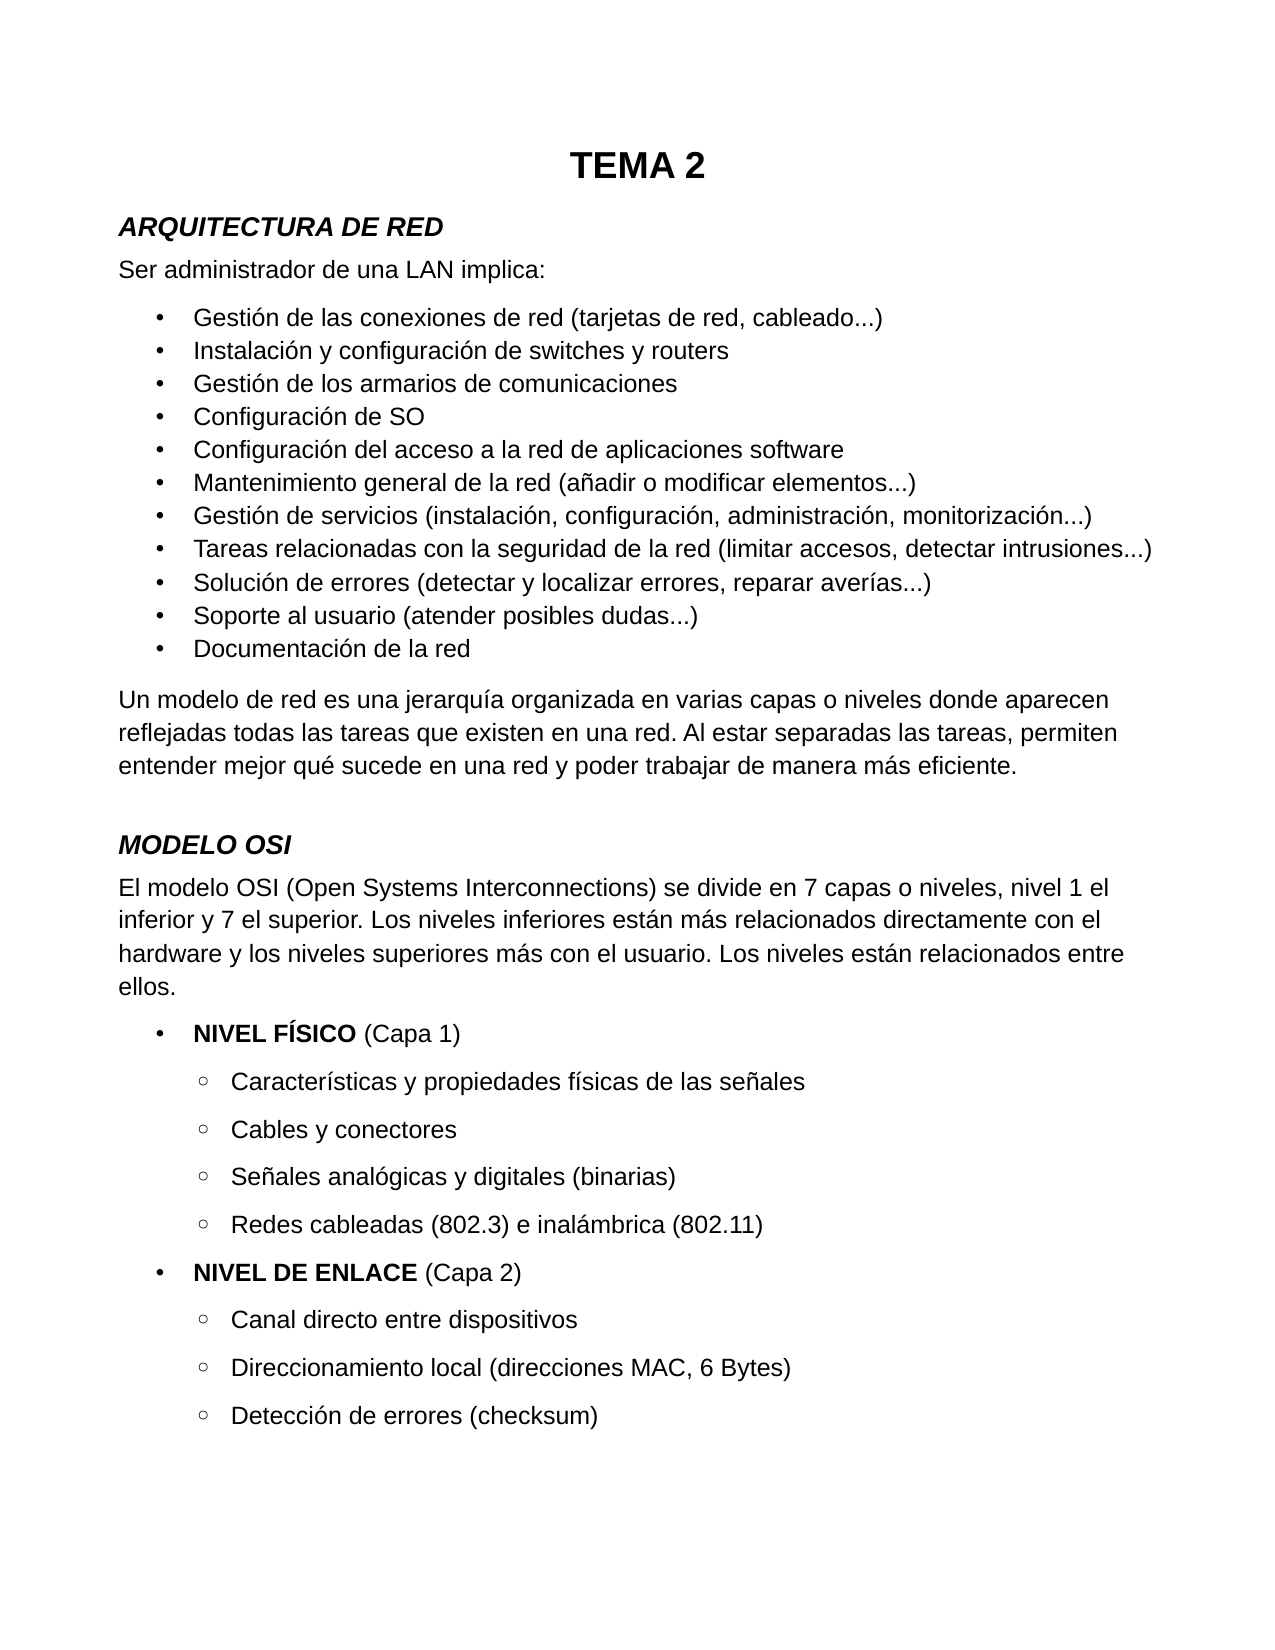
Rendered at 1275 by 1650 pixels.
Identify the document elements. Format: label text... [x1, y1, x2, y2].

list Soporte al usuario (atender posibles dudas...) [156, 601, 1157, 629]
list Gestión de las conexiones de red (tarjetas de red, cableado...) [156, 303, 1157, 331]
subtitle ARQUITECTURA DE RED [118, 211, 1157, 242]
list NIVEL FÍSICO (Capa 1) [156, 1019, 1157, 1048]
text Ser administrador de una LAN implica: [118, 255, 1157, 284]
list Señales analógicas y digitales (binarias) [193, 1162, 1157, 1191]
list Redes cableadas (802.3) e inalámbrica (802.11) [193, 1210, 1157, 1239]
list Solución de errores (detectar y localizar errores, reparar averías...) [156, 568, 1157, 596]
list Documentación de la red [156, 634, 1157, 663]
text Un modelo de red es una jerarquía organizada en varias capas o niveles donde aparecen reflejadas todas las tareas que existen en una red. Al estar separadas las tareas, permiten entender mejor qué sucede en una red y poder trabajar de manera más eficiente. [118, 685, 1157, 779]
list Detección de errores (checksum) [193, 1401, 1157, 1430]
list Direccionamiento local (direcciones MAC, 6 Bytes) [193, 1353, 1157, 1382]
list Canal directo entre dispositivos [193, 1305, 1157, 1334]
list Tareas relacionadas con la seguridad de la red (limitar accesos, detectar intrusiones...) [156, 534, 1157, 563]
list Configuración del acceso a la red de aplicaciones software [156, 435, 1157, 464]
list Instalación y configuración de switches y routers [156, 336, 1157, 364]
list Configuración de SO [156, 402, 1157, 431]
list Mantenimiento general de la red (añadir o modificar elementos...) [156, 468, 1157, 497]
list Gestión de los armarios de comunicaciones [156, 369, 1157, 398]
text El modelo OSI (Open Systems Interconnections) se divide en 7 capas o niveles, nivel 1 el inferior y 7 el superior. Los niveles inferiores están más relacionados directamente con el hardware y los niveles superiores más con el usuario. Los niveles están relacionados entre ellos. [118, 872, 1157, 1000]
list Características y propiedades físicas de las señales [193, 1067, 1157, 1096]
list Cables y conectores [193, 1114, 1157, 1143]
list Gestión de servicios (instalación, configuración, administración, monitorización...) [156, 501, 1157, 530]
subtitle TEMA 2 [118, 143, 1157, 186]
list NIVEL DE ENLACE (Capa 2) [156, 1258, 1157, 1287]
subtitle MODELO OSI [118, 829, 1157, 860]
